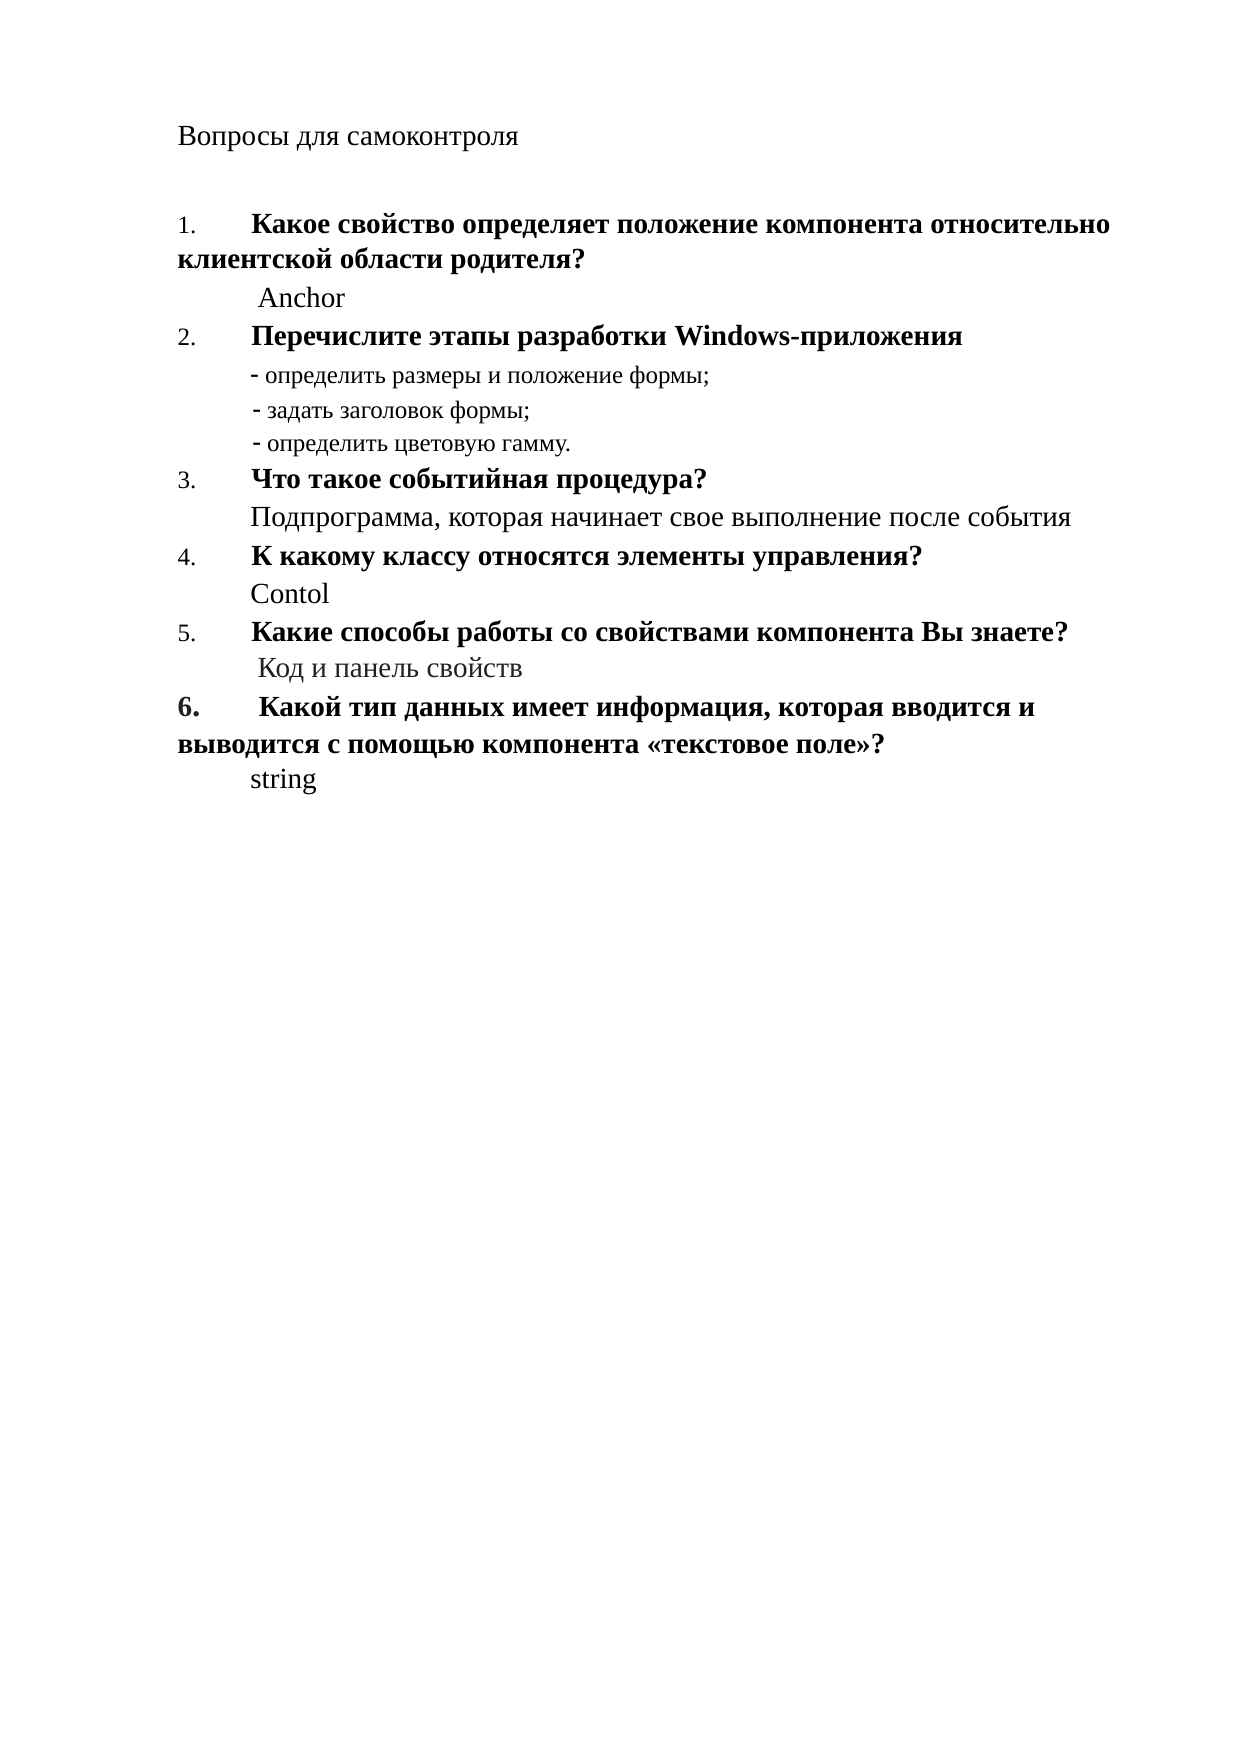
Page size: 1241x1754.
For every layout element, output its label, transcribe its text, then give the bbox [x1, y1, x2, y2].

text Anchor [177, 280, 1152, 313]
text Вопросы для самоконтроля [177, 118, 1152, 152]
list Какие способы работы со свойствами компонента Вы знаете? [177, 614, 1152, 648]
list К какому классу относятся элементы управления? [177, 538, 1152, 571]
text  определить цветовую гамму. [177, 428, 1152, 457]
list Какое свойство определяет положение компонента относительно клиентской области родителя? [177, 206, 1152, 275]
text  определить размеры и положение формы; [177, 356, 1152, 390]
text  задать заголовок формы; [177, 395, 1152, 423]
text Contol [177, 576, 1152, 610]
text Подпрограмма, которая начинает свое выполнение после события [177, 499, 1152, 533]
list Перечислите этапы разработки Windows-приложения [177, 318, 1152, 352]
text 6. Какой тип данных имеет информация, которая вводится и выводится с помощью компонента «текстовое поле»? [177, 686, 1152, 759]
text string [177, 761, 1152, 795]
list Что такое событийная процедура? [177, 461, 1152, 495]
text Код и панель свойств [177, 650, 1152, 683]
